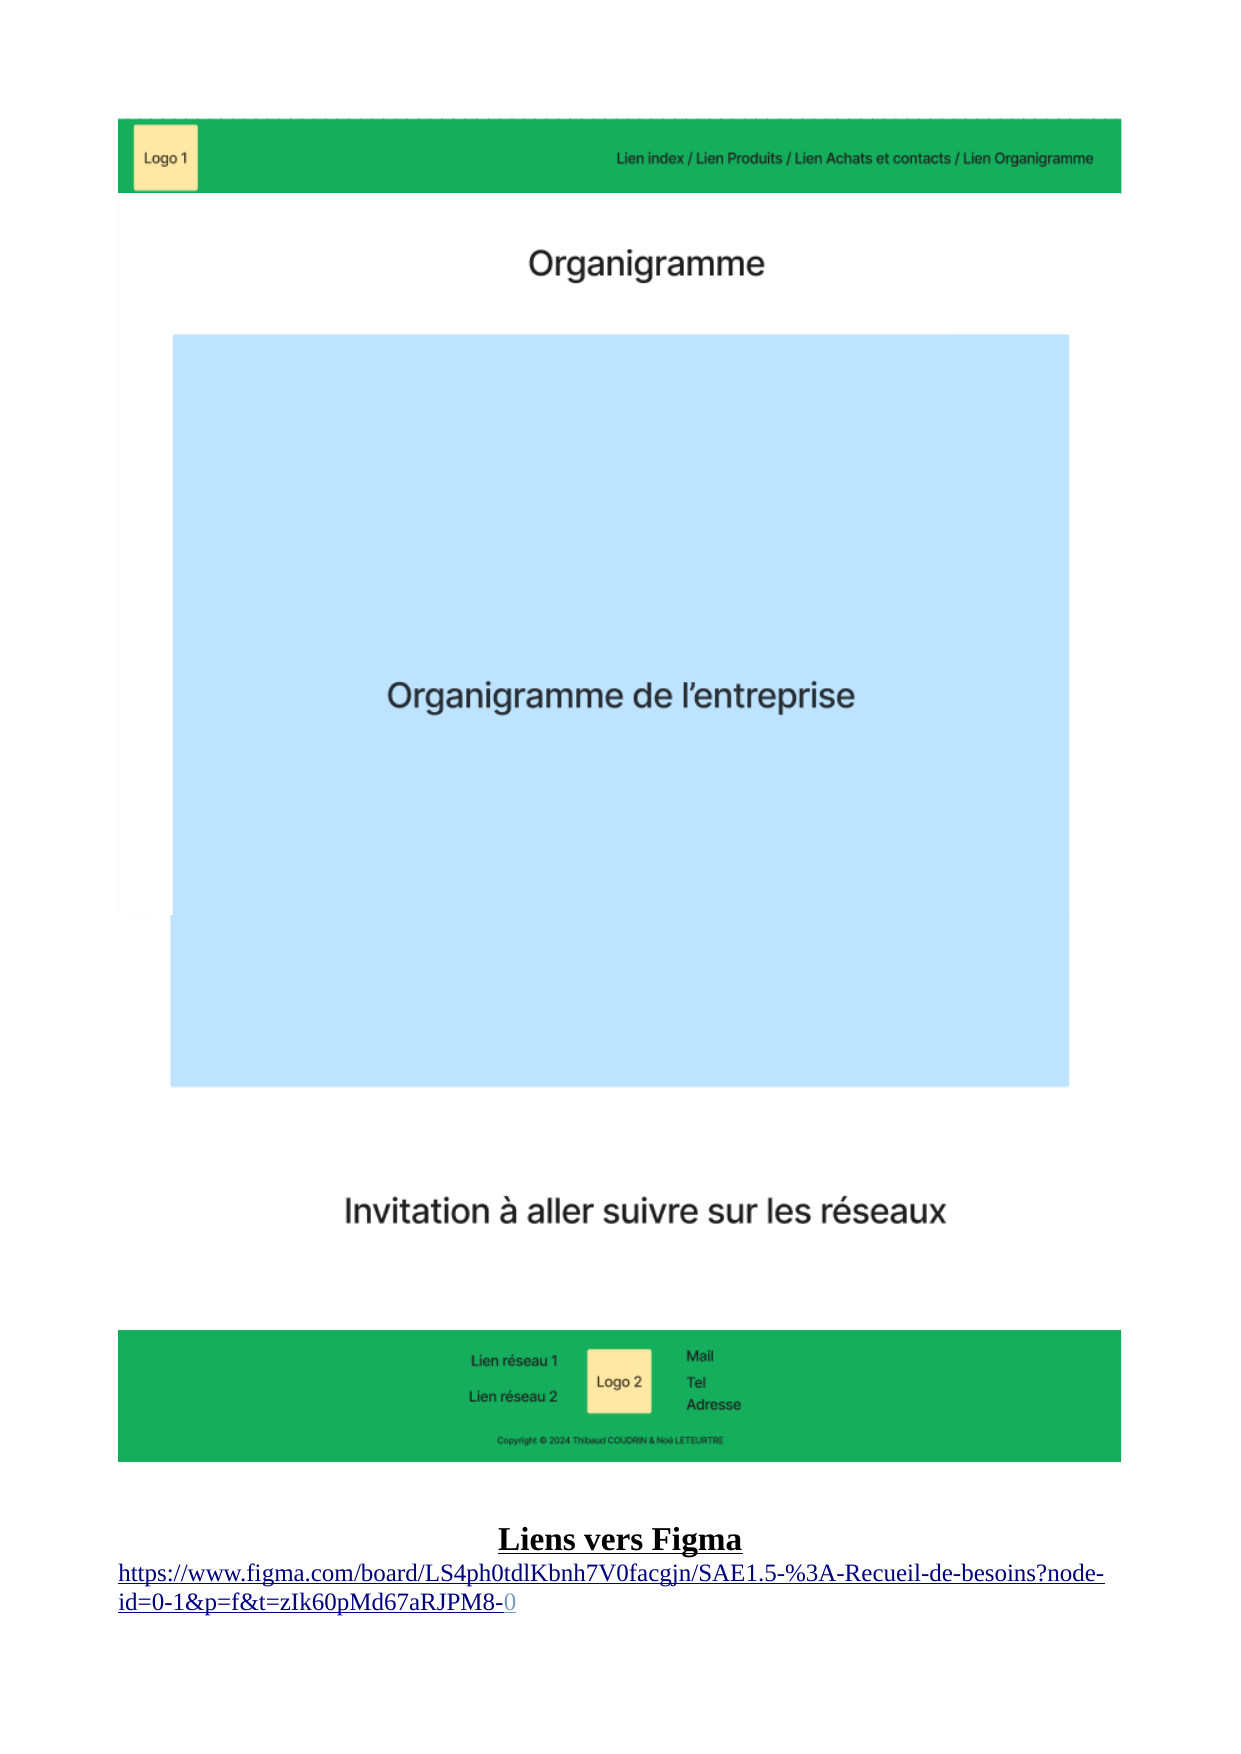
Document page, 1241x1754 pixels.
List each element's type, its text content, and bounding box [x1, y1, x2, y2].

text https://www.figma.com/board/LS4ph0tdlKbnh7V0facgjn/SAE1.5-%3A-Recueil-de-besoins?node-id=0-1&p=f&t=zIk60pMd67aRJPM8-0 [118, 1558, 1122, 1615]
picture [118, 118, 1122, 1462]
text Liens vers Figma [118, 1519, 1122, 1558]
